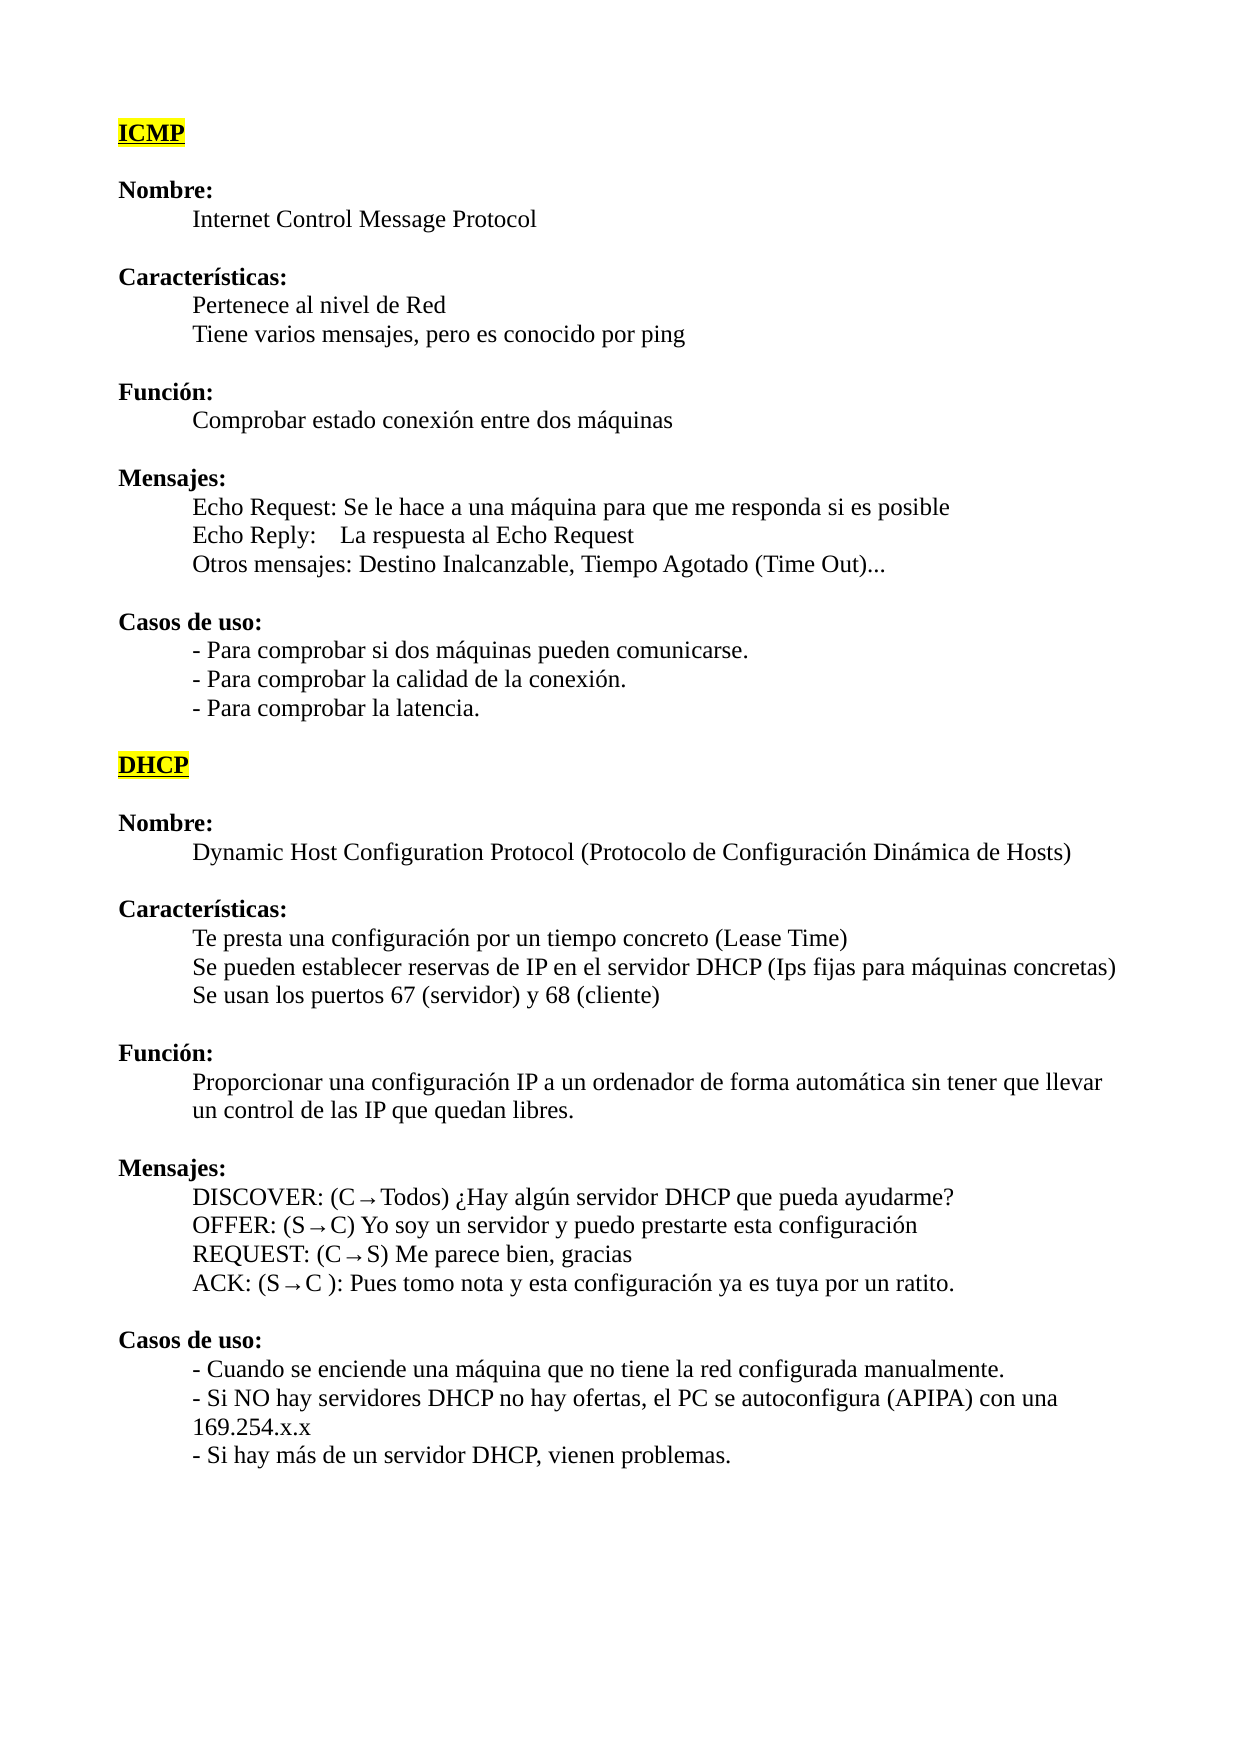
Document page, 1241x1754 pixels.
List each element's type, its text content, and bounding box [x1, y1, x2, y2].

text Echo Reply: La respuesta al Echo Request [118, 521, 1122, 549]
text Otros mensajes: Destino Inalcanzable, Tiempo Agotado (Time Out)... [118, 549, 1122, 578]
text Comprobar estado conexión entre dos máquinas [192, 406, 1122, 434]
text Función: [118, 377, 1122, 406]
text Casos de uso: [118, 1326, 1122, 1354]
text Mensajes: [118, 463, 1122, 492]
text - Para comprobar si dos máquinas pueden comunicarse. [192, 636, 1122, 664]
text OFFER: (S→C) Yo soy un servidor y puedo prestarte esta configuración [118, 1211, 1122, 1239]
text REQUEST: (C→S) Me parece bien, gracias [118, 1239, 1122, 1268]
text Pertenece al nivel de Red [118, 291, 1122, 319]
text Echo Request: Se le hace a una máquina para que me responda si es posible [118, 492, 1122, 521]
text - Cuando se enciende una máquina que no tiene la red configurada manualmente. [192, 1354, 1122, 1383]
text ICMP [118, 118, 1122, 147]
text - Para comprobar la latencia. [192, 693, 1122, 722]
text Nombre: [118, 176, 1122, 204]
text Se pueden establecer reservas de IP en el servidor DHCP (Ips fijas para máquinas concretas) [118, 952, 1122, 981]
text DHCP [118, 751, 1122, 779]
text Mensajes: [118, 1153, 1122, 1182]
text Características: [118, 262, 1122, 291]
text Te presta una configuración por un tiempo concreto (Lease Time) [118, 923, 1122, 952]
text Función: [118, 1038, 1122, 1067]
text Proporcionar una configuración IP a un ordenador de forma automática sin tener que llevar un control de las IP que quedan libres. [192, 1067, 1122, 1124]
text - Si NO hay servidores DHCP no hay ofertas, el PC se autoconfigura (APIPA) con una 169.254.x.x [192, 1383, 1122, 1441]
text Características: [118, 894, 1122, 923]
text - Para comprobar la calidad de la conexión. [192, 664, 1122, 693]
text Dynamic Host Configuration Protocol (Protocolo de Configuración Dinámica de Hosts) [118, 837, 1122, 866]
text ACK: (S→C ): Pues tomo nota y esta configuración ya es tuya por un ratito. [118, 1268, 1122, 1297]
text - Si hay más de un servidor DHCP, vienen problemas. [192, 1441, 1122, 1469]
text Casos de uso: [118, 607, 1122, 636]
text Internet Control Message Protocol [118, 204, 1122, 233]
text Se usan los puertos 67 (servidor) y 68 (cliente) [118, 981, 1122, 1009]
text Tiene varios mensajes, pero es conocido por ping [118, 319, 1122, 348]
text DISCOVER: (C→Todos) ¿Hay algún servidor DHCP que pueda ayudarme? [118, 1182, 1122, 1211]
text Nombre: [118, 808, 1122, 837]
